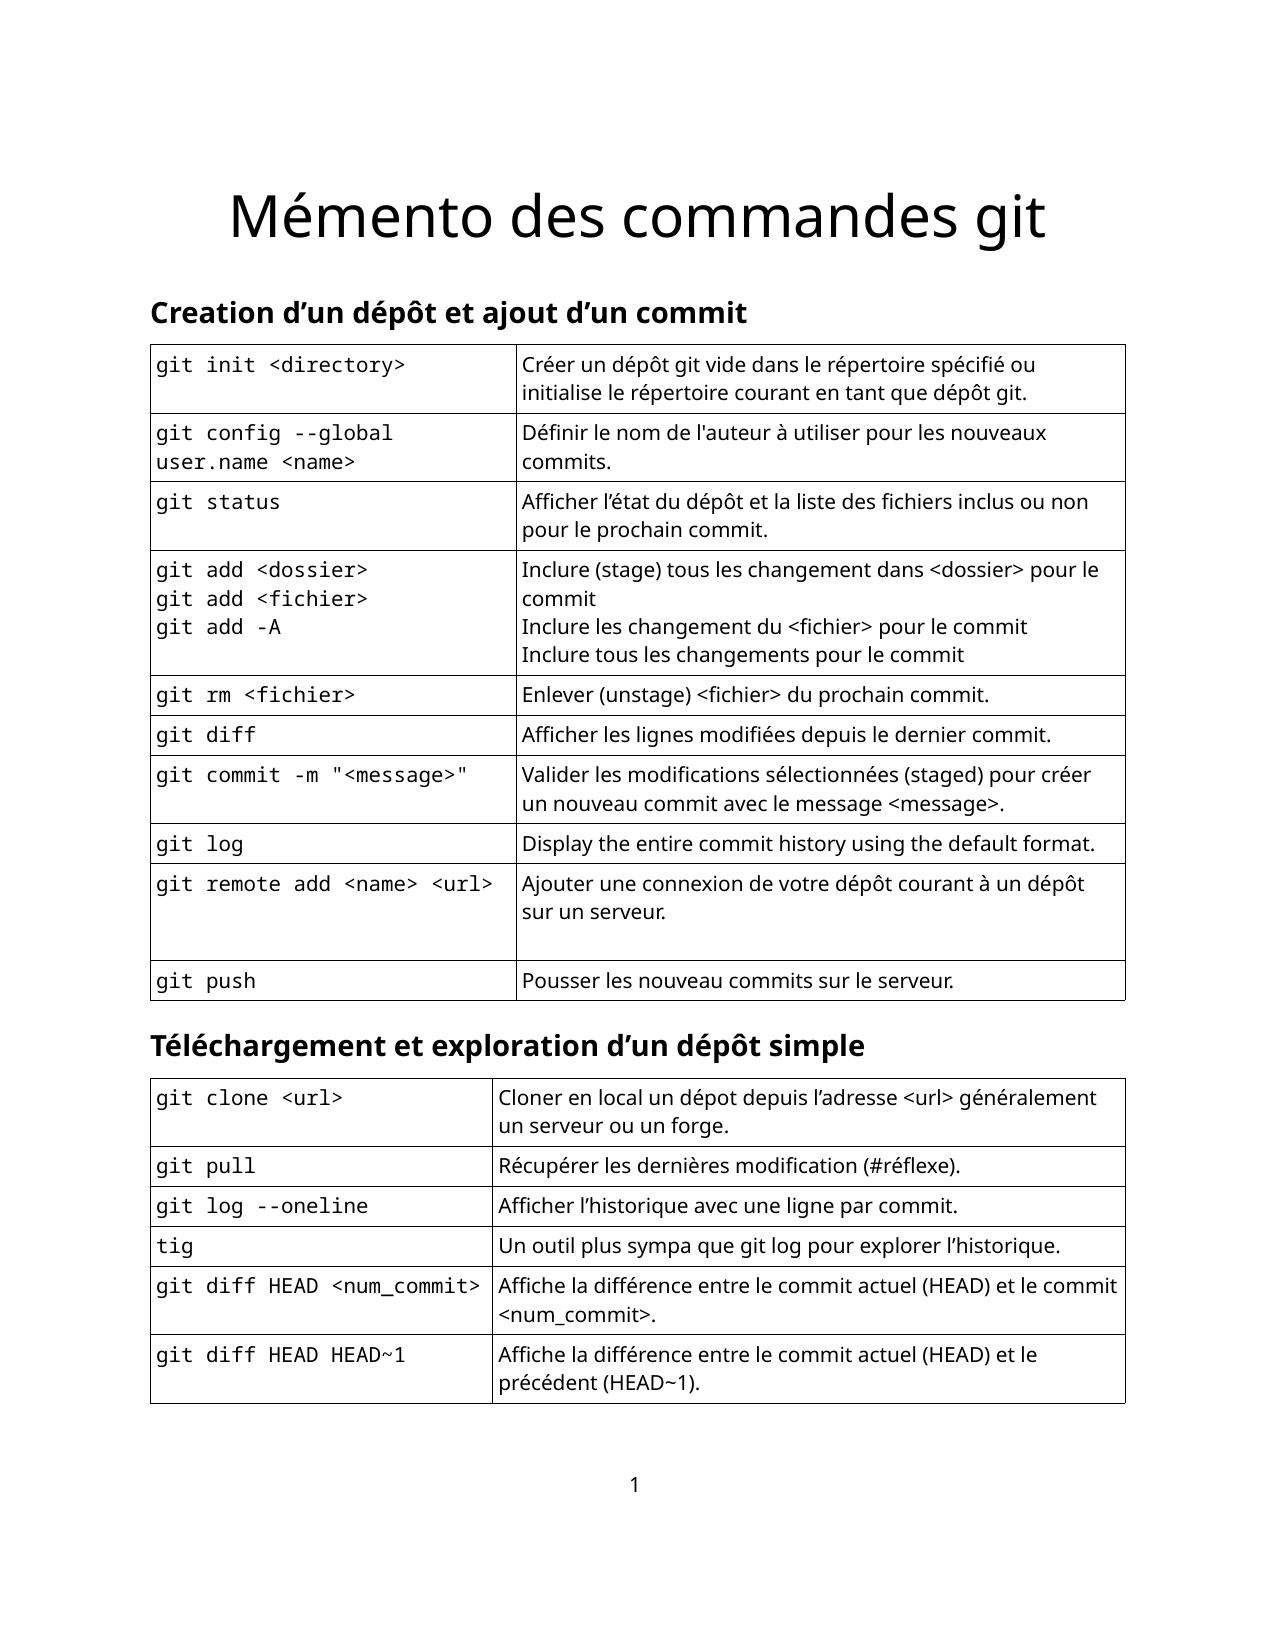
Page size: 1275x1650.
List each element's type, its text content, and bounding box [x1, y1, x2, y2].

table_cell Récupérer les dernières modification (#réflexe). [493, 1147, 1125, 1186]
table_cell git diff HEAD HEAD~1 [151, 1335, 492, 1403]
table_cell git log --oneline [151, 1187, 492, 1226]
table_header Cloner en local un dépot depuis l’adresse <url> généralement un serveur ou un forge. [493, 1079, 1125, 1146]
table_cell Inclure (stage) tous les changement dans <dossier> pour le commit Inclure les changement du <fichier> pour le commit Inclure tous les changements pour le commit [517, 551, 1125, 675]
table_cell Définir le nom de l'auteur à utiliser pour les nouveaux commits. [517, 414, 1125, 481]
table_cell git log [151, 824, 516, 863]
table_cell git push [151, 961, 516, 1000]
table_cell Ajouter une connexion de votre dépôt courant à un dépôt sur un serveur. [517, 864, 1125, 960]
table_cell git remote add <name> <url> [151, 864, 516, 960]
table_cell Afficher l’historique avec une ligne par commit. [493, 1187, 1125, 1226]
table_header Créer un dépôt git vide dans le répertoire spécifié ou initialise le répertoire courant en tant que dépôt git. [517, 345, 1125, 413]
table_cell Enlever (unstage) <fichier> du prochain commit. [517, 676, 1125, 715]
table_cell git status [151, 482, 516, 549]
table_cell Afficher les lignes modifiées depuis le dernier commit. [517, 716, 1125, 755]
table_header git clone <url> [151, 1079, 492, 1146]
table_cell git diff HEAD <num_commit> [151, 1267, 492, 1334]
title Mémento des commandes git [150, 175, 1125, 254]
table_cell Afficher l’état du dépôt et la liste des fichiers inclus ou non pour le prochain commit. [517, 482, 1125, 549]
table_cell git config --global user.name <name> [151, 414, 516, 481]
table_cell tig [151, 1227, 492, 1266]
subtitle Téléchargement et exploration d’un dépôt simple [150, 1025, 1125, 1065]
table_cell git diff [151, 716, 516, 755]
subtitle Creation d’un dépôt et ajout d’un commit [150, 292, 1125, 332]
table_header git init <directory> [151, 345, 516, 413]
table_cell git pull [151, 1147, 492, 1186]
table_cell Affiche la différence entre le commit actuel (HEAD) et le commit <num_commit>. [493, 1267, 1125, 1334]
table_cell Display the entire commit history using the default format. [517, 824, 1125, 863]
table_cell git add <dossier> git add <fichier> git add -A [151, 551, 516, 675]
table_cell git rm <fichier> [151, 676, 516, 715]
table_cell Affiche la différence entre le commit actuel (HEAD) et le précédent (HEAD~1). [493, 1335, 1125, 1403]
table_cell git commit -m "<message>" [151, 756, 516, 823]
table_cell Valider les modifications sélectionnées (staged) pour créer un nouveau commit avec le message <message>. [517, 756, 1125, 823]
table_cell Un outil plus sympa que git log pour explorer l’historique. [493, 1227, 1125, 1266]
table_cell Pousser les nouveau commits sur le serveur. [517, 961, 1125, 1000]
